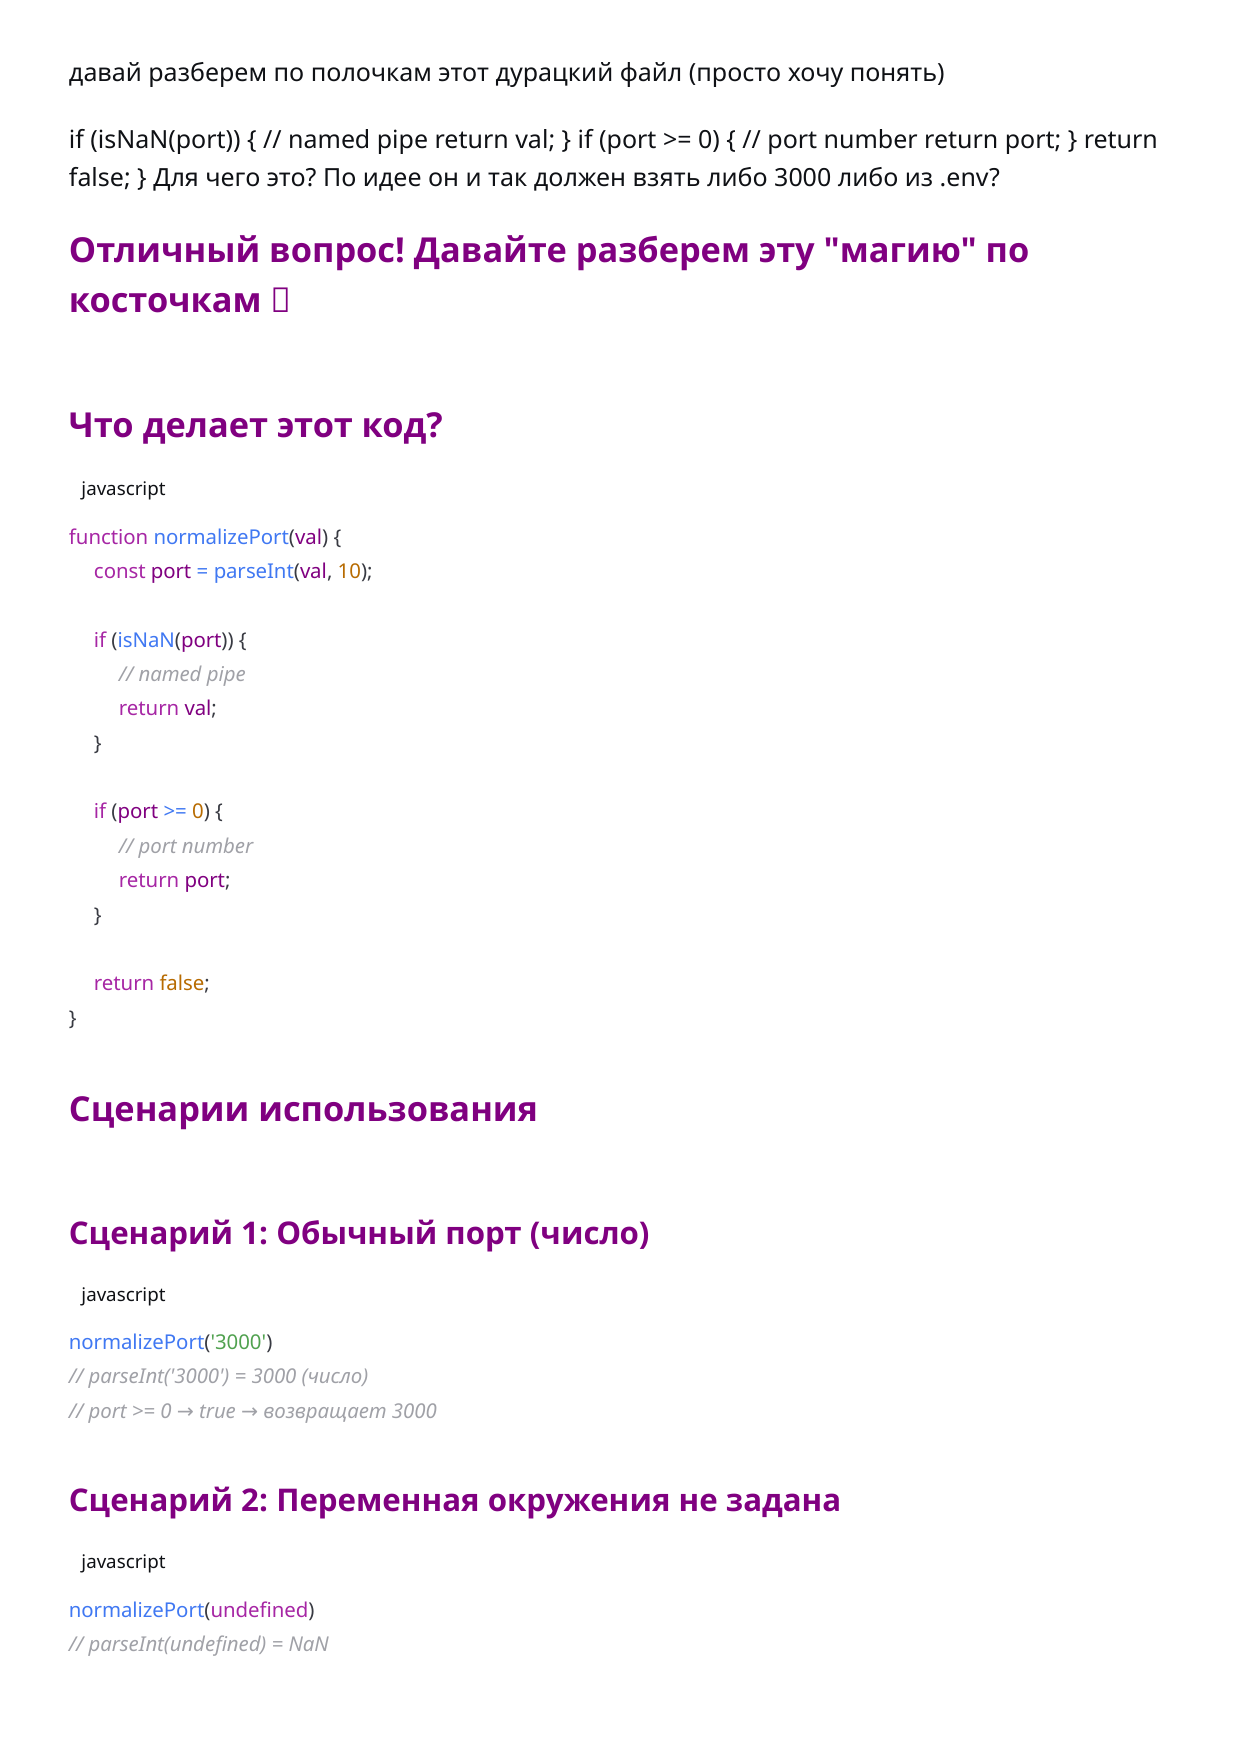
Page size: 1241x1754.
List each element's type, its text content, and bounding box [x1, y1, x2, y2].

text } [69, 894, 1173, 928]
text return port; [69, 859, 1173, 894]
text function normalizePort(val) { [69, 516, 1173, 550]
text давай разберем по полочкам этот дурацкий файл (просто хочу понять) [69, 52, 1173, 89]
text // parseInt('3000') = 3000 (число) [69, 1355, 1173, 1390]
text normalizePort('3000') [69, 1321, 1173, 1355]
subtitle Сценарий 1: Обычный порт (число) [69, 1206, 1173, 1253]
text const port = parseInt(val, 10); [69, 550, 1173, 584]
text if (isNaN(port)) { [69, 619, 1173, 653]
text javascript [81, 1546, 1173, 1574]
text javascript [81, 1278, 1173, 1306]
text javascript [81, 473, 1173, 501]
text } [69, 997, 1173, 1031]
text normalizePort(undefined) [69, 1589, 1173, 1623]
text // named pipe [69, 653, 1173, 688]
subtitle Что делает этот код? [69, 398, 1173, 448]
text if (isNaN(port)) { // named pipe return val; } if (port >= 0) { // port number return port; } return false; } Для чего это? По идее он и так должен взять либо 3000 либо из .env? [69, 118, 1173, 193]
subtitle Отличный вопрос! Давайте разберем эту "магию" по косточкам 🦴 [69, 223, 1173, 323]
text } [69, 722, 1173, 756]
text // port number [69, 825, 1173, 859]
text if (port >= 0) { [69, 791, 1173, 825]
subtitle Сценарии использования [69, 1081, 1173, 1131]
text // parseInt(undefined) = NaN [69, 1623, 1173, 1657]
subtitle Сценарий 2: Переменная окружения не задана [69, 1474, 1173, 1521]
text return false; [69, 963, 1173, 997]
text return val; [69, 688, 1173, 722]
text // port >= 0 → true → возвращает 3000 [69, 1390, 1173, 1424]
